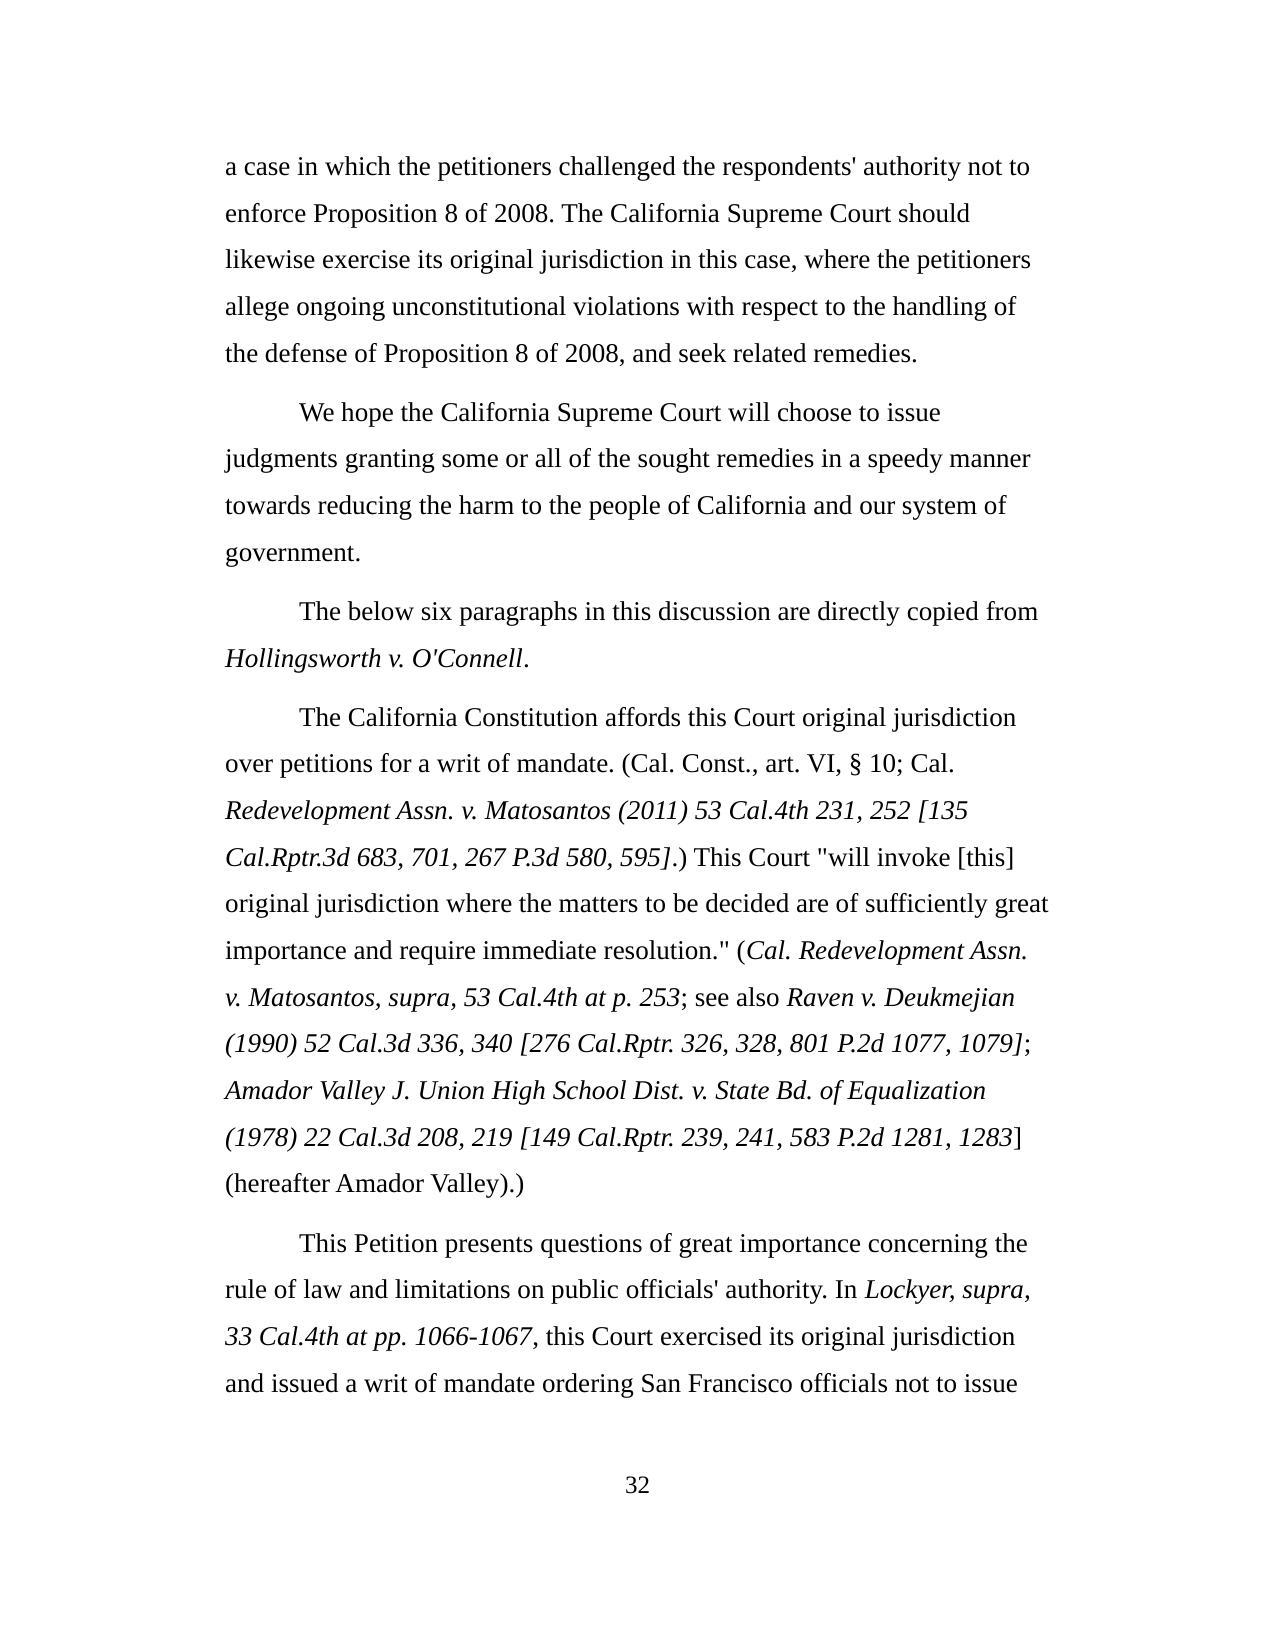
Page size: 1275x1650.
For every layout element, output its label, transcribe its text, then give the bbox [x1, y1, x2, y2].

text The California Constitution affords this Court original jurisdiction over petitions for a writ of mandate. (Cal. Const., art. VI, § 10; Cal. Redevelopment Assn. v. Matosantos (2011) 53 Cal.4th 231, 252 [135 Cal.Rptr.3d 683, 701, 267 P.3d 580, 595].) This Court "will invoke [this] original jurisdiction where the matters to be decided are of sufficiently great importance and require immediate resolution." (Cal. Redevelopment Assn. v. Matosantos, supra, 53 Cal.4th at p. 253; see also Raven v. Deukmejian (1990) 52 Cal.3d 336, 340 [276 Cal.Rptr. 326, 328, 801 P.2d 1077, 1079]; Amador Valley J. Union High School Dist. v. State Bd. of Equalization (1978) 22 Cal.3d 208, 219 [149 Cal.Rptr. 239, 241, 583 P.2d 1281, 1283] (hereafter Amador Valley).) [225, 701, 1050, 1199]
text This Petition presents questions of great importance concerning the rule of law and limitations on public officials' authority. In Lockyer, supra, 33 Cal.4th at pp. 1066-1067, this Court exercised its original jurisdiction and issued a writ of mandate ordering San Francisco officials not to issue [225, 1227, 1050, 1398]
text We hope the California Supreme Court will choose to issue judgments granting some or all of the sought remedies in a speedy manner towards reducing the harm to the people of California and our system of government. [225, 396, 1050, 567]
text a case in which the petitioners challenged the respondents' authority not to enforce Proposition 8 of 2008. The California Supreme Court should likewise exercise its original jurisdiction in this case, where the petitioners allege ongoing unconstitutional violations with respect to the handling of the defense of Proposition 8 of 2008, and seek related remedies. [225, 150, 1050, 368]
text The below six paragraphs in this discussion are directly copied from Hollingsworth v. O'Connell. [225, 595, 1050, 673]
